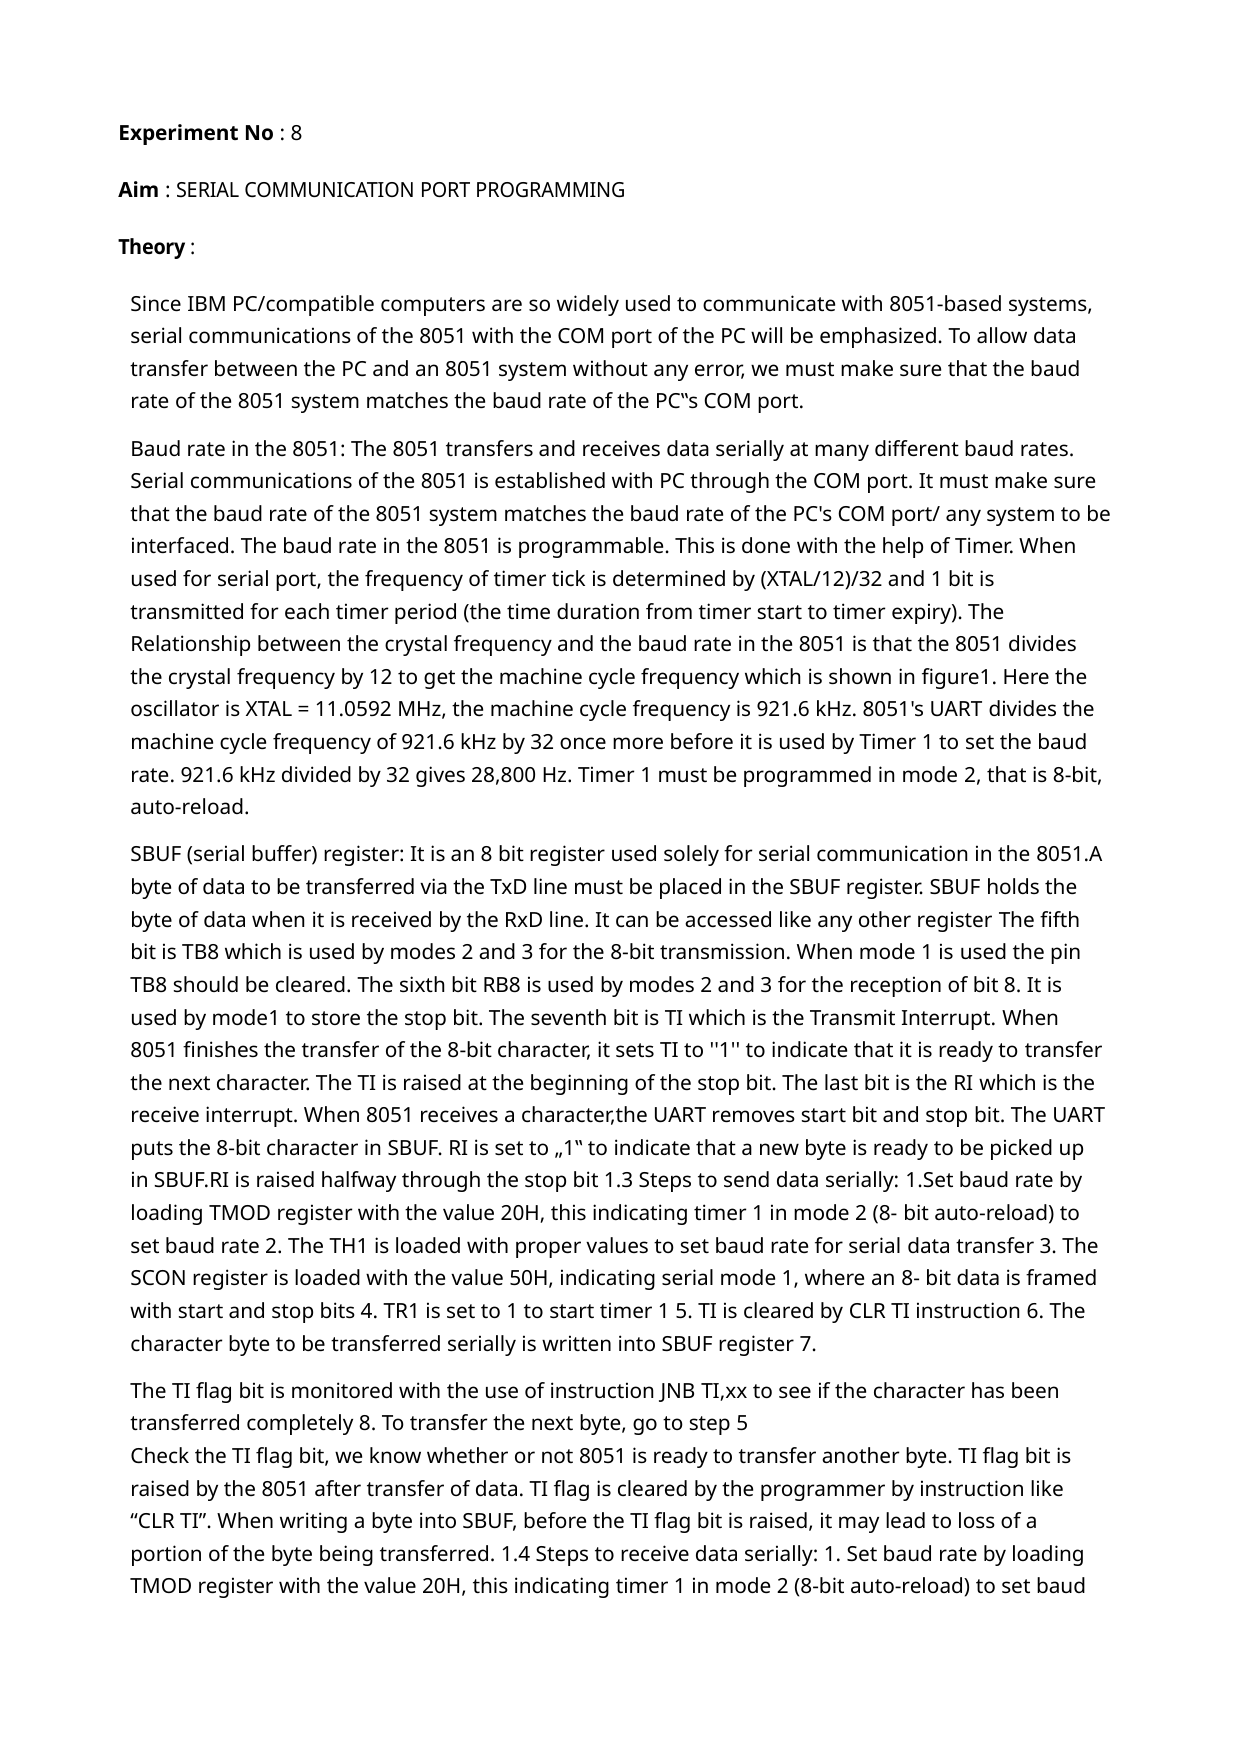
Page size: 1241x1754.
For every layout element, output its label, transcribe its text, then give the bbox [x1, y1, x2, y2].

text Experiment No : 8 [118, 118, 1122, 147]
text Since IBM PC/compatible computers are so widely used to communicate with 8051-based systems, serial communications of the 8051 with the COM port of the PC will be emphasized. To allow data transfer between the PC and an 8051 system without any error, we must make sure that the baud rate of the 8051 system matches the baud rate of the PC‟s COM port. [130, 289, 1106, 415]
text SBUF (serial buffer) register: It is an 8 bit register used solely for serial communication in the 8051.A byte of data to be transferred via the TxD line must be placed in the SBUF register. SBUF holds the byte of data when it is received by the RxD line. It can be accessed like any other register The fifth bit is TB8 which is used by modes 2 and 3 for the 8-bit transmission. When mode 1 is used the pin TB8 should be cleared. The sixth bit RB8 is used by modes 2 and 3 for the reception of bit 8. It is used by mode1 to store the stop bit. The seventh bit is TI which is the Transmit Interrupt. When 8051 finishes the transfer of the 8-bit character, it sets TI to ''1'' to indicate that it is ready to transfer the next character. The TI is raised at the beginning of the stop bit. The last bit is the RI which is the receive interrupt. When 8051 receives a character,the UART removes start bit and stop bit. The UART puts the 8-bit character in SBUF. RI is set to „1‟ to indicate that a new byte is ready to be picked up in SBUF.RI is raised halfway through the stop bit 1.3 Steps to send data serially: 1.Set baud rate by loading TMOD register with the value 20H, this indicating timer 1 in mode 2 (8- bit auto-reload) to set baud rate 2. The TH1 is loaded with proper values to set baud rate for serial data transfer 3. The SCON register is loaded with the value 50H, indicating serial mode 1, where an 8- bit data is framed with start and stop bits 4. TR1 is set to 1 to start timer 1 5. TI is cleared by CLR TI instruction 6. The character byte to be transferred serially is written into SBUF register 7. [130, 839, 1106, 1357]
text Theory : [118, 232, 1122, 260]
text Check the TI flag bit, we know whether or not 8051 is ready to transfer another byte. TI flag bit is raised by the 8051 after transfer of data. TI flag is cleared by the programmer by instruction like “CLR TI”. When writing a byte into SBUF, before the TI flag bit is raised, it may lead to loss of a portion of the byte being transferred. 1.4 Steps to receive data serially: 1. Set baud rate by loading TMOD register with the value 20H, this indicating timer 1 in mode 2 (8-bit auto-reload) to set baud [130, 1441, 1106, 1600]
text Aim : SERIAL COMMUNICATION PORT PROGRAMMING [118, 175, 1122, 203]
text Baud rate in the 8051: The 8051 transfers and receives data serially at many different baud rates. Serial communications of the 8051 is established with PC through the COM port. It must make sure that the baud rate of the 8051 system matches the baud rate of the PC's COM port/ any system to be interfaced. The baud rate in the 8051 is programmable. This is done with the help of Timer. When used for serial port, the frequency of timer tick is determined by (XTAL/12)/32 and 1 bit is transmitted for each timer period (the time duration from timer start to timer expiry). The Relationship between the crystal frequency and the baud rate in the 8051 is that the 8051 divides the crystal frequency by 12 to get the machine cycle frequency which is shown in figure1. Here the oscillator is XTAL = 11.0592 MHz, the machine cycle frequency is 921.6 kHz. 8051's UART divides the machine cycle frequency of 921.6 kHz by 32 once more before it is used by Timer 1 to set the baud rate. 921.6 kHz divided by 32 gives 28,800 Hz. Timer 1 must be programmed in mode 2, that is 8-bit, auto-reload. [130, 434, 1112, 821]
text The TI flag bit is monitored with the use of instruction JNB TI,xx to see if the character has been transferred completely 8. To transfer the next byte, go to step 5 [130, 1376, 1122, 1437]
